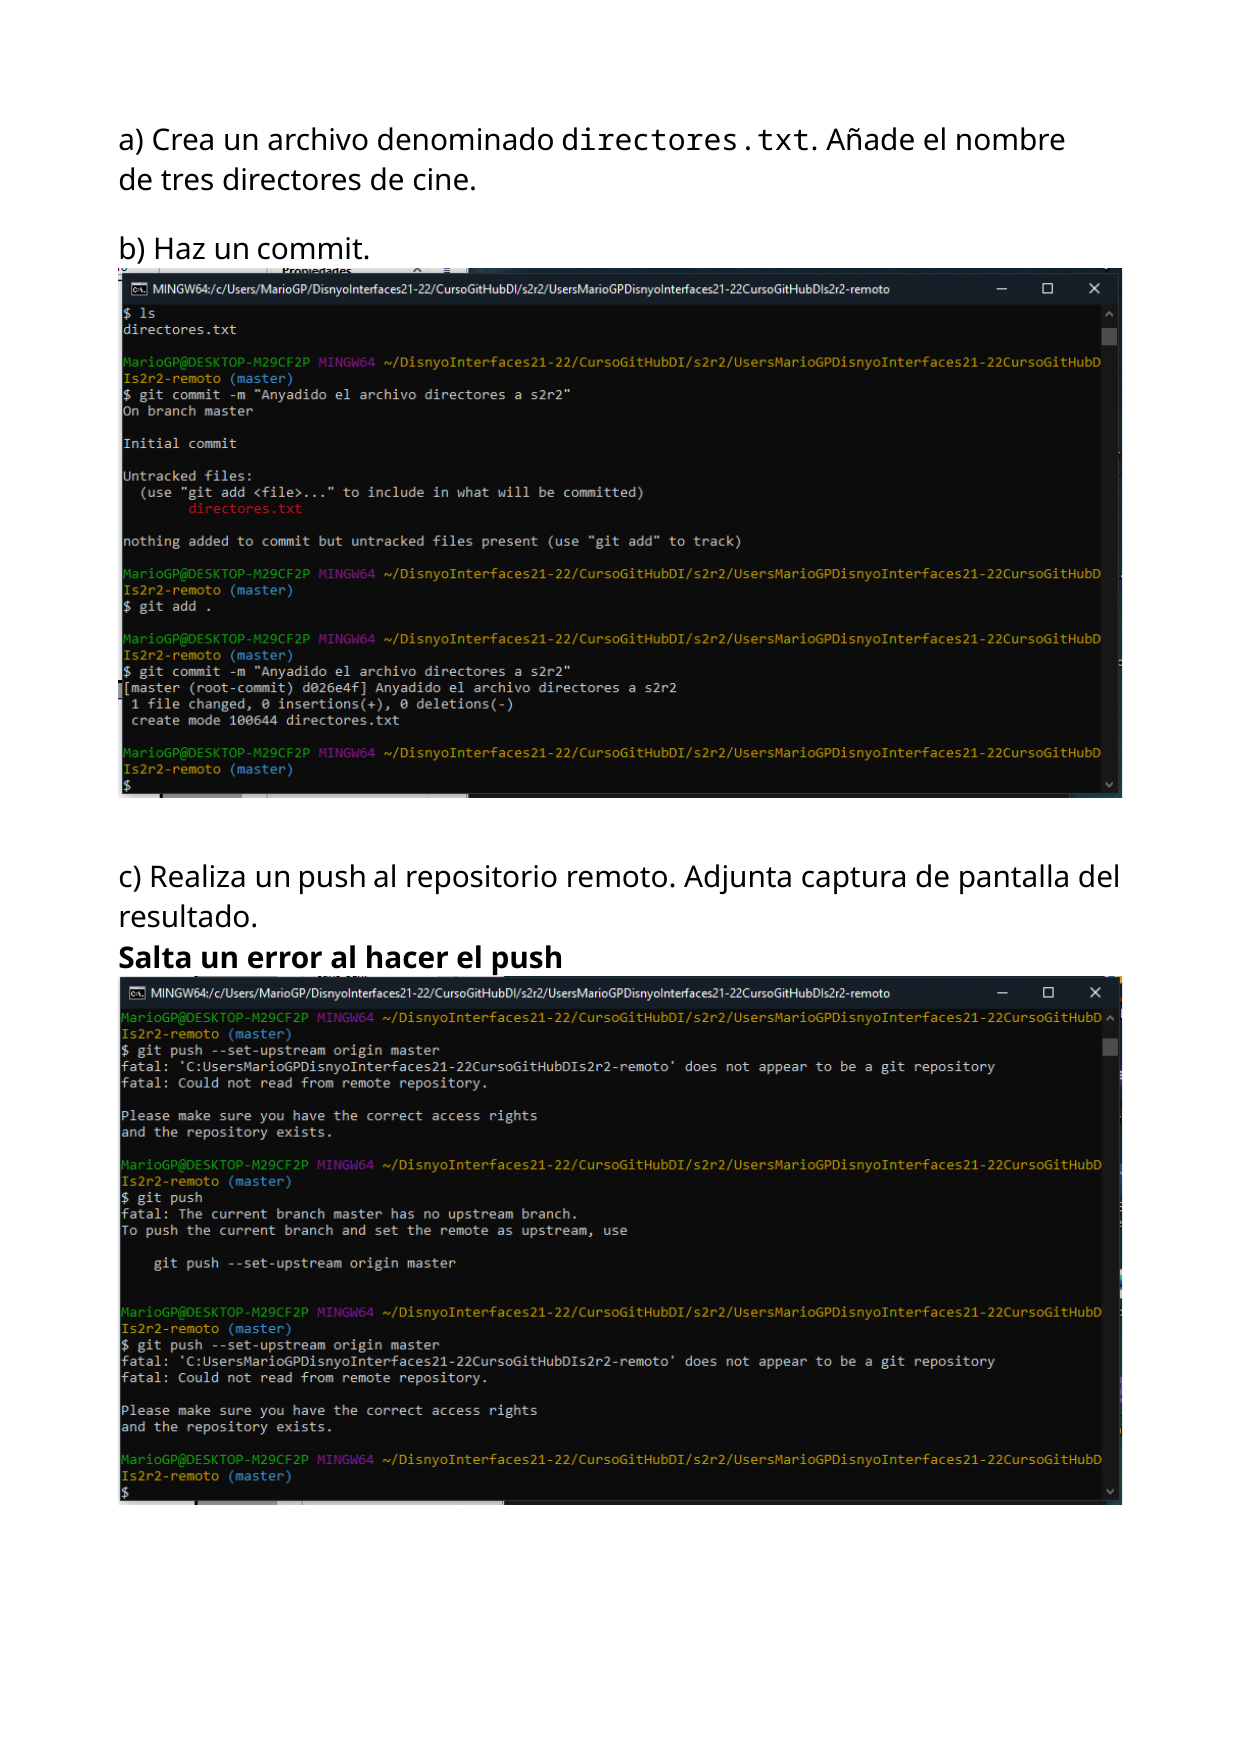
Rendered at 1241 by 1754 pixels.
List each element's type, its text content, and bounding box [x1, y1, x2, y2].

text Salta un error al hacer el push [118, 936, 1122, 976]
picture [118, 268, 1123, 798]
text b) Haz un commit. [118, 199, 1122, 268]
text c) Realiza un push al repositorio remoto. Adjunta captura de pantalla del resultado. [118, 827, 1122, 936]
text a) Crea un archivo denominado directores.txt. Añade el nombre de tres directores de cine. [118, 118, 1122, 199]
picture [118, 976, 1123, 1505]
